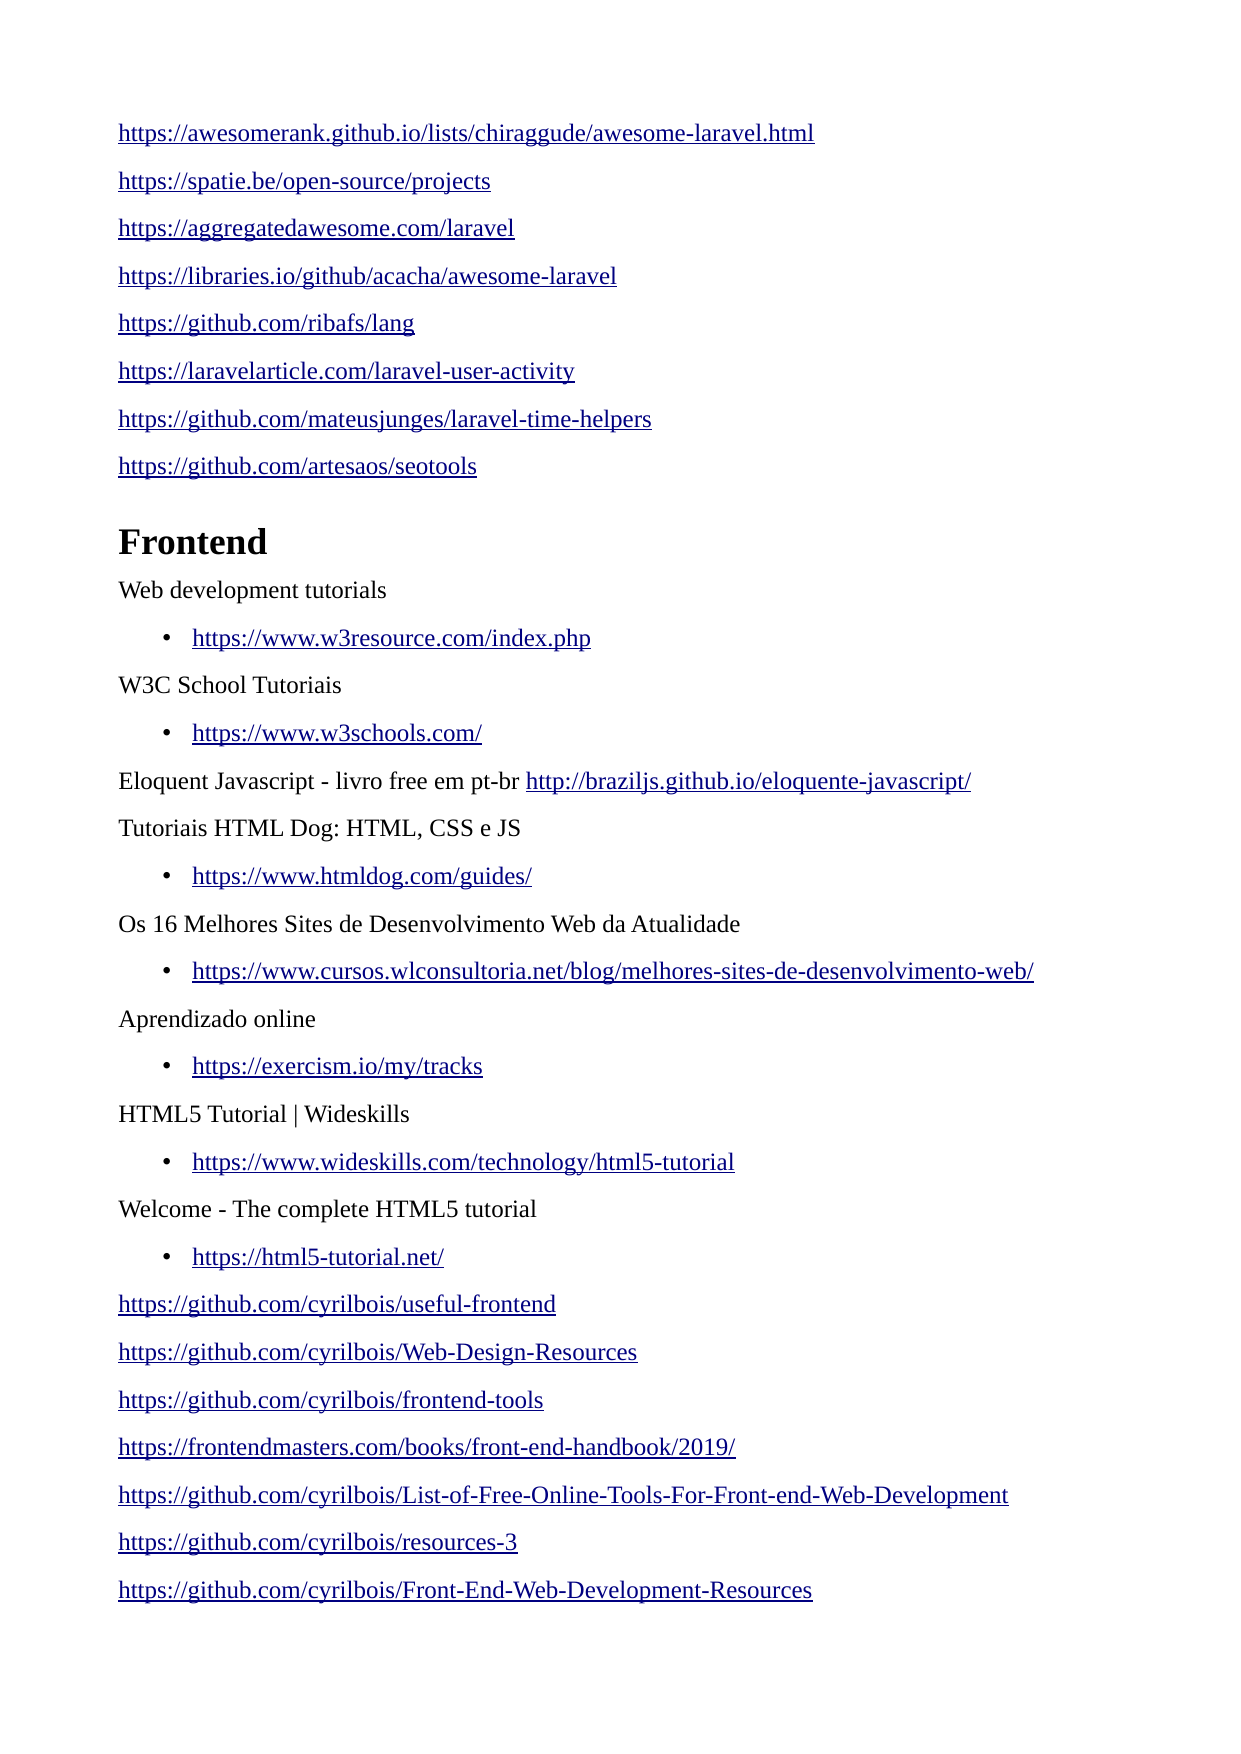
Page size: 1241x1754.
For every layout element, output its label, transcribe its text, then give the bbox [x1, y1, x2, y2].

text https://github.com/cyrilbois/List-of-Free-Online-Tools-For-Front-end-Web-Development [118, 1480, 1122, 1509]
text https://github.com/cyrilbois/frontend-tools [118, 1385, 1122, 1413]
text https://github.com/cyrilbois/Web-Design-Resources [118, 1337, 1122, 1366]
text https://github.com/cyrilbois/resources-3 [118, 1527, 1122, 1556]
text Eloquent Javascript - livro free em pt-br http://braziljs.github.io/eloquente-javascript/ [118, 766, 1122, 794]
list https://www.w3schools.com/ [162, 718, 1122, 747]
list https://www.htmldog.com/guides/ [162, 861, 1122, 890]
text https://github.com/cyrilbois/useful-frontend [118, 1289, 1122, 1318]
list https://www.w3resource.com/index.php [162, 623, 1122, 652]
text https://laravelarticle.com/laravel-user-activity [118, 356, 1122, 385]
list https://www.cursos.wlconsultoria.net/blog/melhores-sites-de-desenvolvimento-web/ [162, 956, 1122, 985]
text Aprendizado online [118, 1004, 1122, 1033]
text Web development tutorials [118, 575, 1122, 604]
subtitle Frontend [118, 520, 1122, 563]
text Welcome - The complete HTML5 tutorial [118, 1194, 1122, 1223]
text https://github.com/cyrilbois/Front-End-Web-Development-Resources [118, 1575, 1122, 1604]
text https://aggregatedawesome.com/laravel [118, 213, 1122, 242]
text Tutoriais HTML Dog: HTML, CSS e JS [118, 813, 1122, 842]
text Os 16 Melhores Sites de Desenvolvimento Web da Atualidade [118, 909, 1122, 937]
list https://exercism.io/my/tracks [162, 1051, 1122, 1080]
list https://www.wideskills.com/technology/html5-tutorial [162, 1147, 1122, 1175]
text https://github.com/mateusjunges/laravel-time-helpers [118, 404, 1122, 432]
text https://github.com/ribafs/lang [118, 308, 1122, 337]
text https://frontendmasters.com/books/front-end-handbook/2019/ [118, 1432, 1122, 1461]
text https://spatie.be/open-source/projects [118, 166, 1122, 194]
text https://libraries.io/github/acacha/awesome-laravel [118, 261, 1122, 290]
text HTML5 Tutorial | Wideskills [118, 1099, 1122, 1128]
text W3C School Tutoriais [118, 671, 1122, 699]
text https://github.com/artesaos/seotools [118, 451, 1122, 480]
text https://awesomerank.github.io/lists/chiraggude/awesome-laravel.html [118, 118, 1122, 147]
list https://html5-tutorial.net/ [162, 1242, 1122, 1271]
